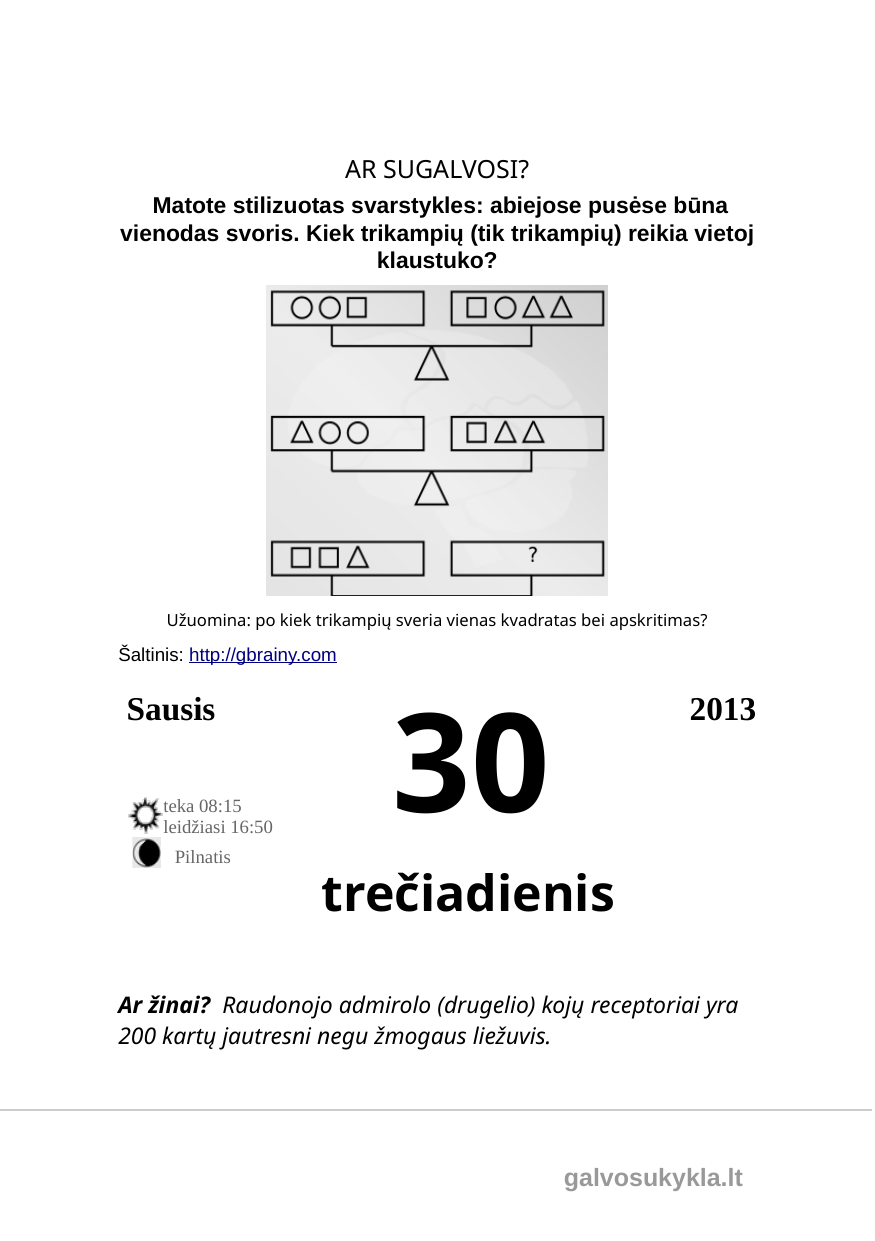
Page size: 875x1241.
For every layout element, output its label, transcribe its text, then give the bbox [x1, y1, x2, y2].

table_header teka 08:15 leidžiasi 16:50 Pilnatis [118, 798, 298, 926]
table_header 30 trečiadienis [299, 665, 638, 926]
text Matote stilizuotas svarstykles: abiejose pusėse būna vienodas svoris. Kiek trikampių (tik trikampių) reikia vietoj klaustuko? [118, 186, 756, 273]
table_header Sausis [118, 665, 298, 797]
text Ar žinai? Raudonojo admirolo (drugelio) kojų receptoriai yra 200 kartų jautresni negu žmogaus liežuvis. [118, 989, 756, 1051]
text Užuomina: po kiek trikampių sveria vienas kvadratas bei apskritimas? [118, 608, 756, 631]
text AR SUGALVOSI? [118, 152, 756, 186]
picture [266, 285, 608, 596]
table_header 2013 [638, 665, 756, 926]
text Šaltinis: http://gbrainy.com [118, 643, 756, 665]
